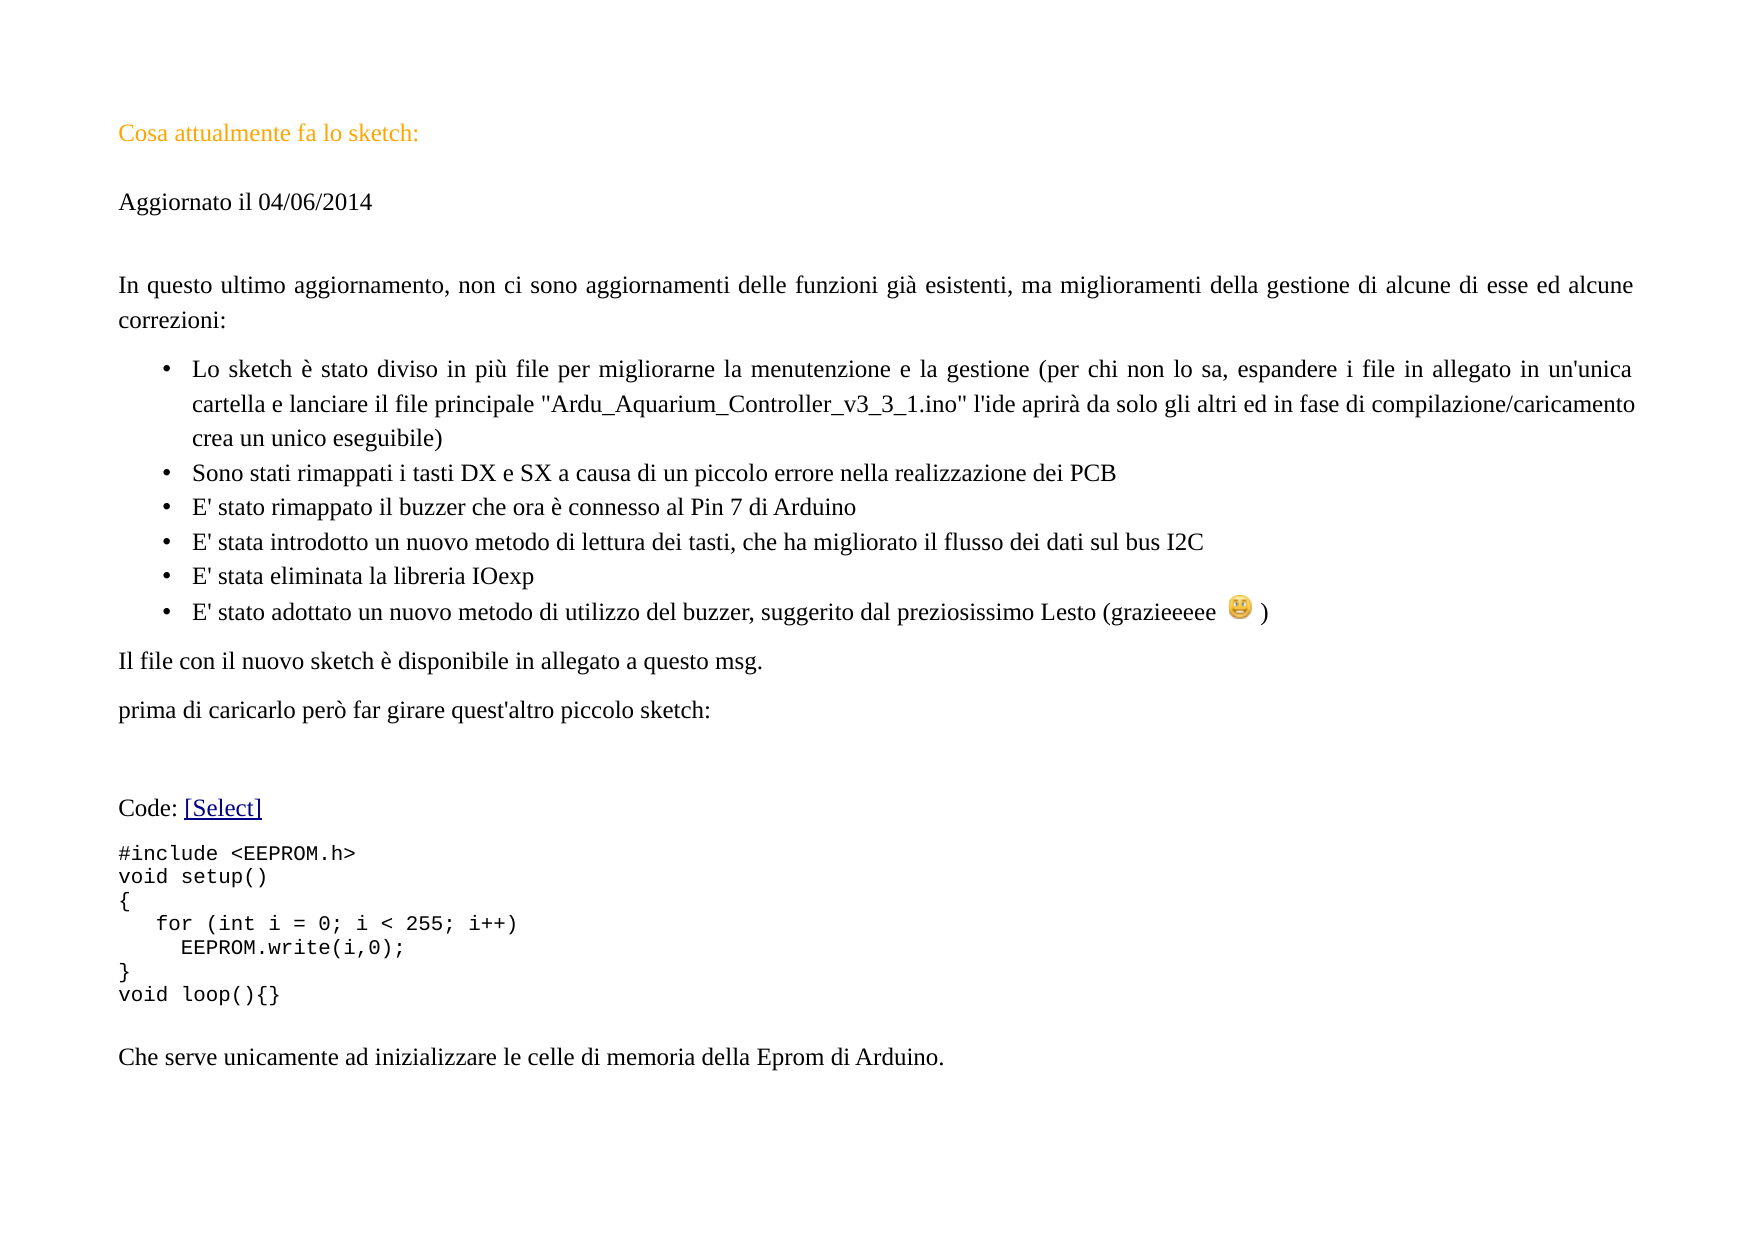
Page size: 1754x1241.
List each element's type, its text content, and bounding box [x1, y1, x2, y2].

list E' stata introdotto un nuovo metodo di lettura dei tasti, che ha migliorato il flusso dei dati sul bus I2C [162, 527, 1636, 555]
text Che serve unicamente ad inizializzare le celle di memoria della Eprom di Arduino. [118, 1008, 1636, 1071]
text EEPROM.write(i,0); [118, 937, 1636, 961]
text { [118, 890, 1636, 913]
picture [1228, 595, 1254, 621]
list Lo sketch è stato diviso in più file per migliorarne la menutenzione e la gestione (per chi non lo sa, espandere i file in allegato in un'unica cartella e lanciare il file principale "Ardu_Aquarium_Controller_v3_3_1.ino" l'ide aprirà da solo gli altri ed in fase di compilazione/caricamento crea un unico eseguibile) [162, 354, 1636, 452]
text void setup() [118, 866, 1636, 890]
text Cosa attualmente fa lo sketch: [118, 118, 1636, 147]
text #include <EEPROM.h> [118, 842, 1636, 866]
list E' stata eliminata la libreria IOexp [162, 561, 1636, 590]
text Il file con il nuovo sketch è disponibile in allegato a questo msg. [118, 646, 1636, 675]
text void loop(){} [118, 984, 1636, 1008]
text Code: [Select] [118, 793, 1636, 822]
text } [118, 961, 1636, 984]
text In questo ultimo aggiornamento, non ci sono aggiornamenti delle funzioni già esistenti, ma miglioramenti della gestione di alcune di esse ed alcune correzioni: [118, 236, 1636, 334]
text for (int i = 0; i < 255; i++) [118, 913, 1636, 937]
list Sono stati rimappati i tasti DX e SX a causa di un piccolo errore nella realizzazione dei PCB [162, 458, 1636, 486]
text Aggiornato il 04/06/2014 [118, 153, 1636, 216]
text prima di caricarlo però far girare quest'altro piccolo sketch: [118, 695, 1636, 724]
list E' stato adottato un nuovo metodo di utilizzo del buzzer, suggerito dal preziosissimo Lesto (grazieeeee ) [162, 596, 1636, 626]
list E' stato rimappato il buzzer che ora è connesso al Pin 7 di Arduino [162, 492, 1636, 521]
